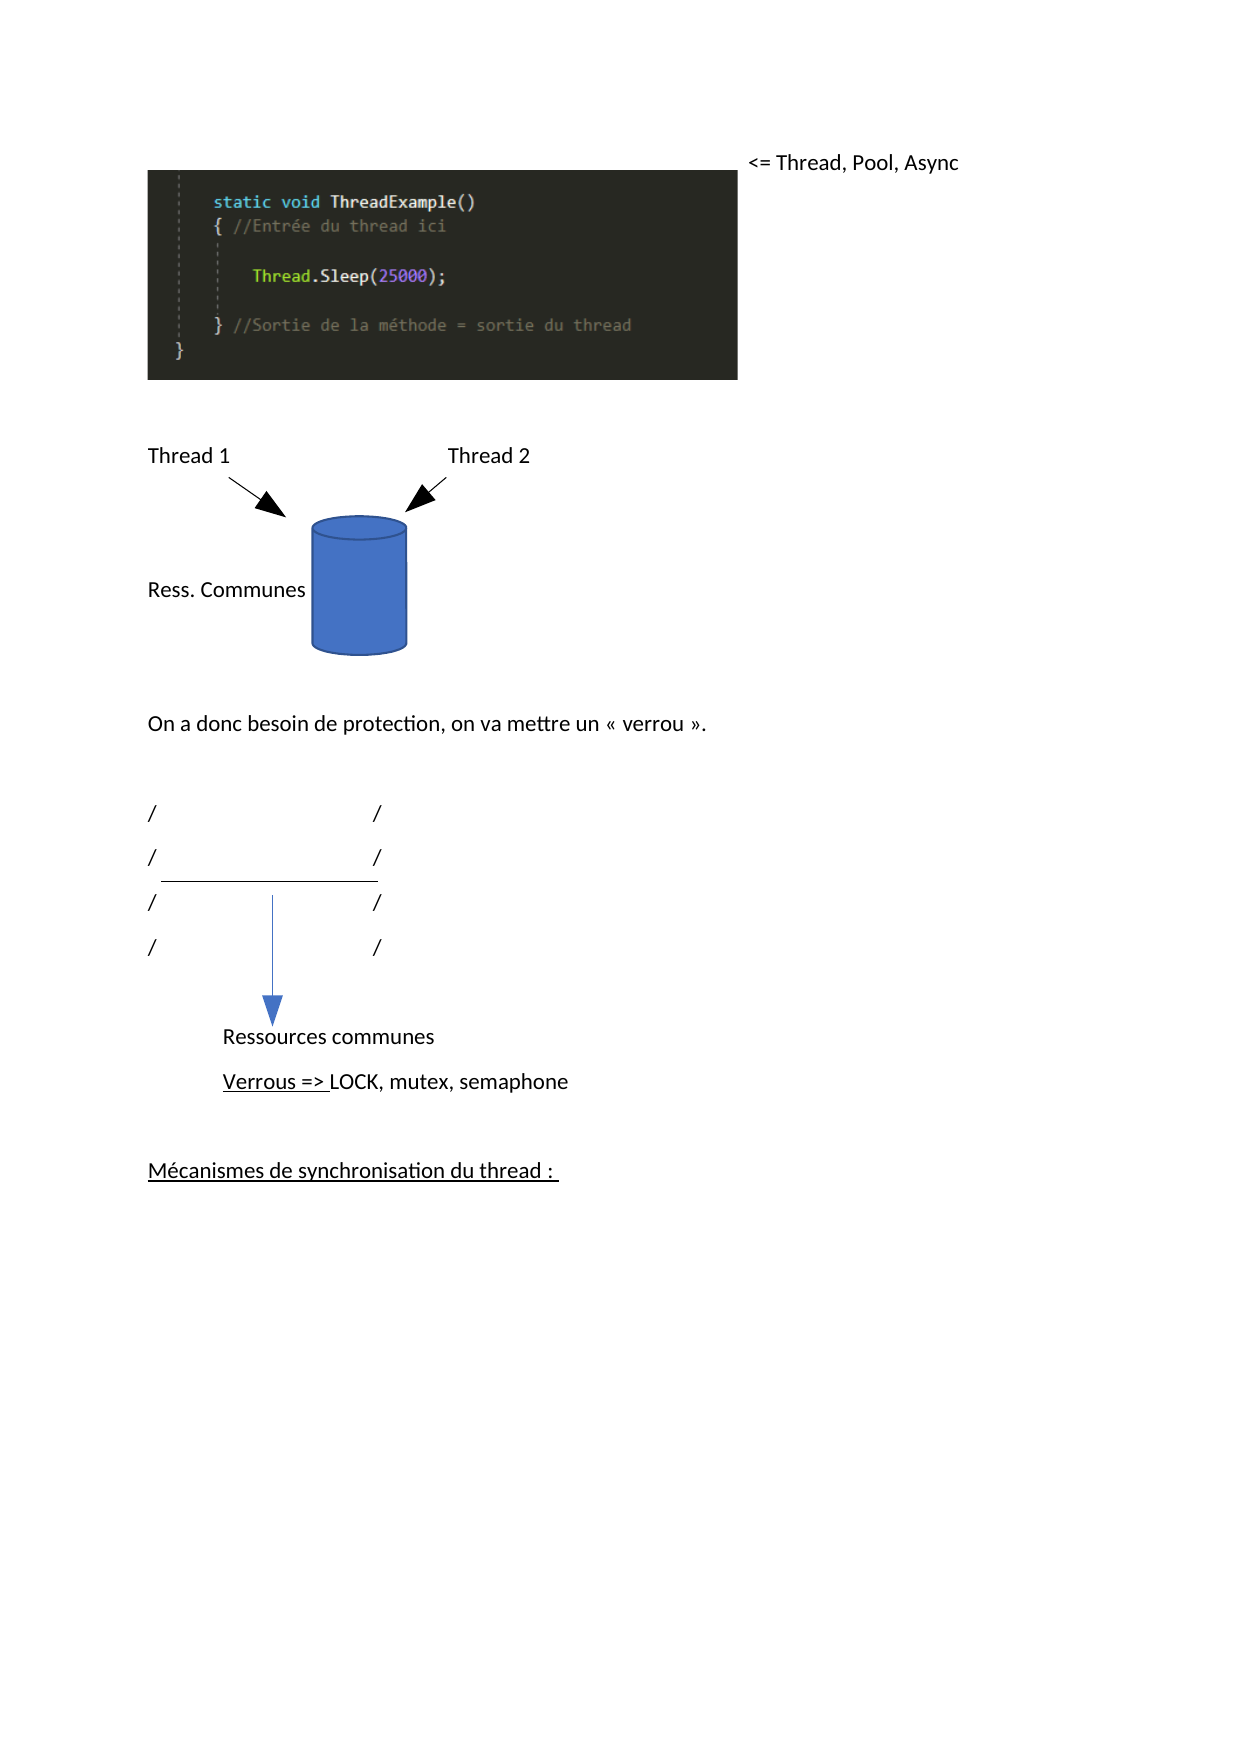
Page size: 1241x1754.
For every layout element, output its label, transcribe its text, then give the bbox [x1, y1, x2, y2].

text / / [148, 888, 1093, 916]
text / [273, 933, 1093, 961]
text / [148, 933, 272, 961]
text <= Thread, Pool, Async [148, 148, 1093, 380]
text On a donc besoin de protection, on va mettre un « verrou ». [148, 709, 1093, 737]
text / / [148, 843, 1093, 871]
text Mécanismes de synchronisation du thread : [148, 1156, 1093, 1184]
text [408, 575, 1093, 603]
text Ress. Communes [148, 575, 311, 603]
text Ressources communes [148, 1022, 1093, 1050]
text Verrous => LOCK, mutex, semaphone [148, 1067, 1093, 1095]
text / / [148, 799, 1093, 827]
text Thread 1 Thread 2 [148, 441, 1093, 469]
